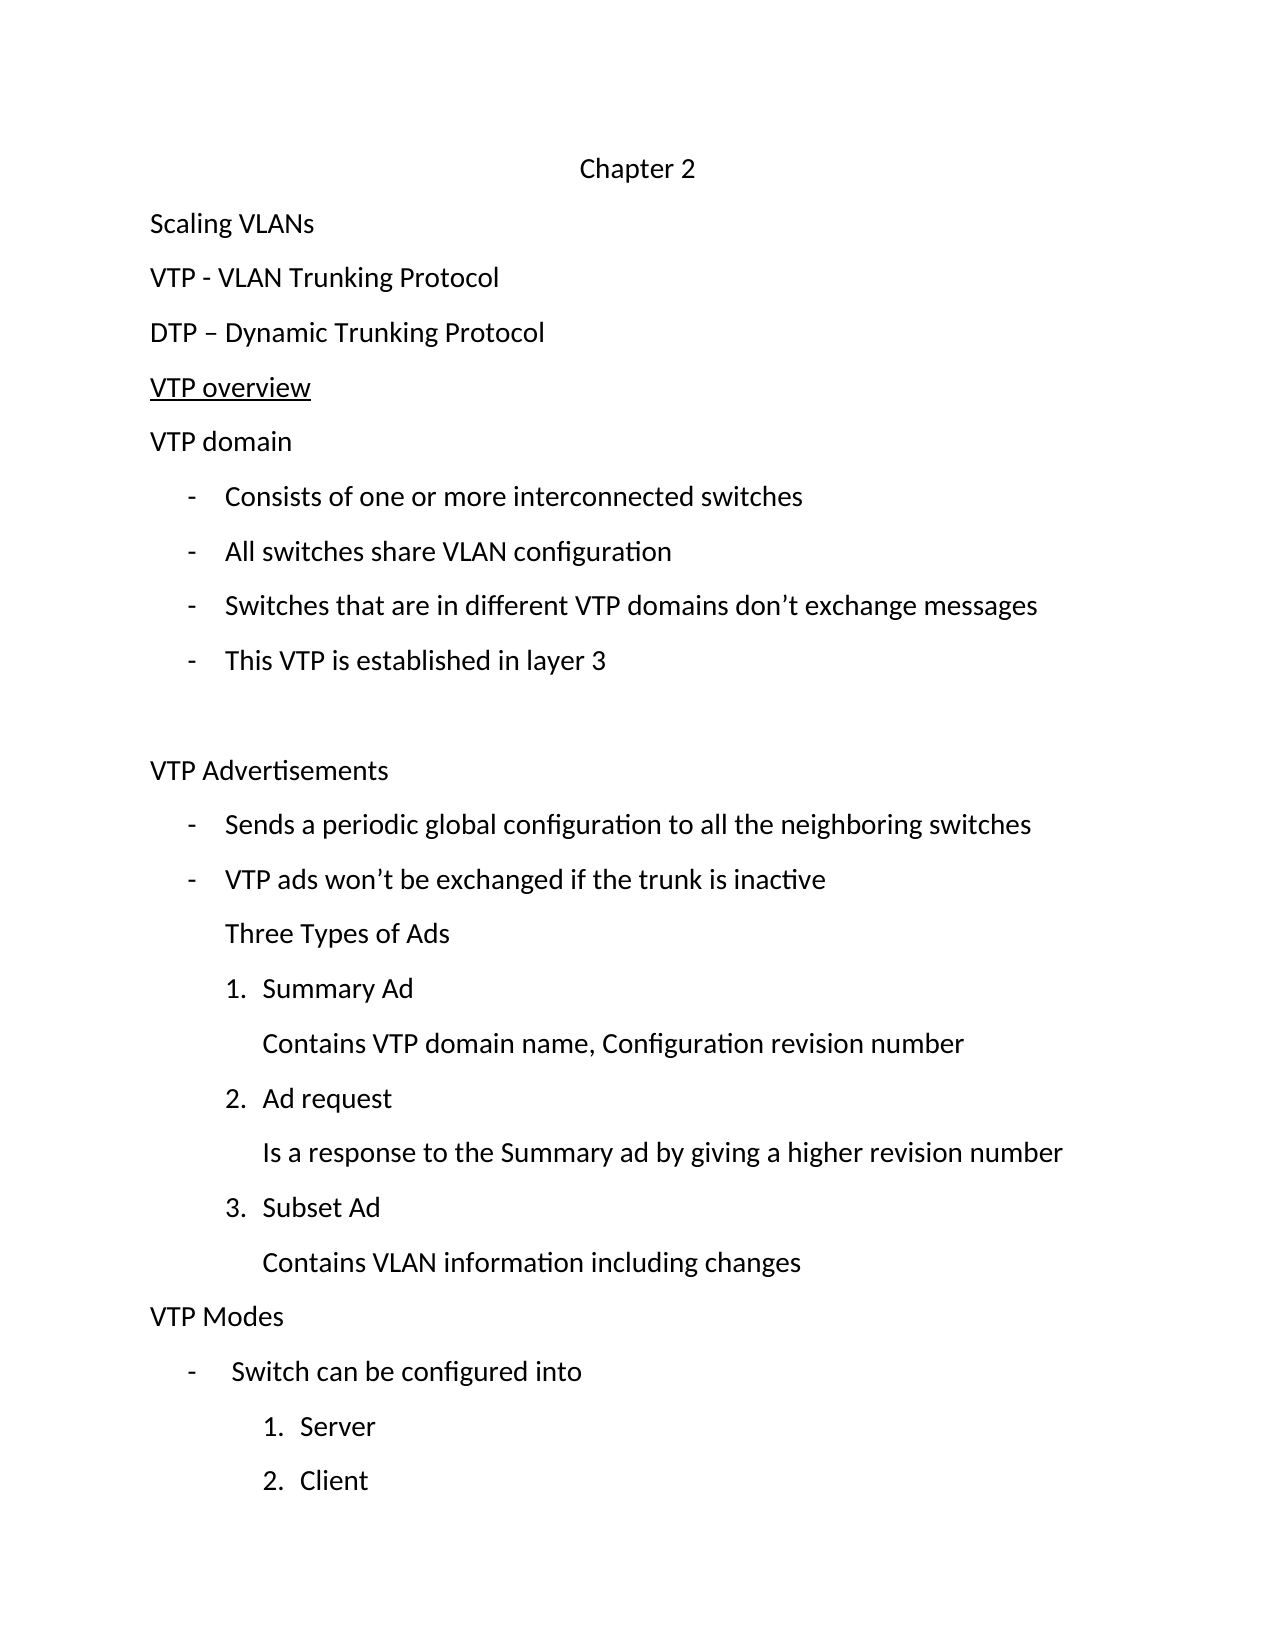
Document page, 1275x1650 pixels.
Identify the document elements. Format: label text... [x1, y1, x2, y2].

list Switches that are in different VTP domains don’t exchange messages [187, 587, 1125, 623]
list Client [262, 1462, 1125, 1498]
list Contains VLAN information including changes [262, 1244, 1125, 1279]
list Server [262, 1408, 1125, 1443]
list Ad request [225, 1080, 1125, 1115]
text VTP overview [150, 369, 1125, 404]
list VTP ads won’t be exchanged if the trunk is inactive [187, 861, 1125, 897]
text VTP Advertisements [150, 752, 1125, 787]
text VTP domain [150, 423, 1125, 459]
list Summary Ad [225, 970, 1125, 1006]
list All switches share VLAN configuration [187, 533, 1125, 568]
text Chapter 2 [150, 150, 1125, 186]
list This VTP is established in layer 3 [187, 642, 1125, 678]
list Contains VTP domain name, Configuration revision number [262, 1025, 1125, 1061]
list Switch can be configured into [187, 1353, 1125, 1389]
text VTP Modes [150, 1298, 1125, 1334]
list Three Types of Ads [225, 916, 1125, 951]
list Subset Ad [225, 1189, 1125, 1225]
text DTP – Dynamic Trunking Protocol [150, 314, 1125, 350]
list Is a response to the Summary ad by giving a higher revision number [262, 1134, 1125, 1170]
list Consists of one or more interconnected switches [187, 478, 1125, 514]
text Scaling VLANs [150, 205, 1125, 240]
list Sends a periodic global configuration to all the neighboring switches [187, 806, 1125, 842]
text VTP - VLAN Trunking Protocol [150, 259, 1125, 295]
